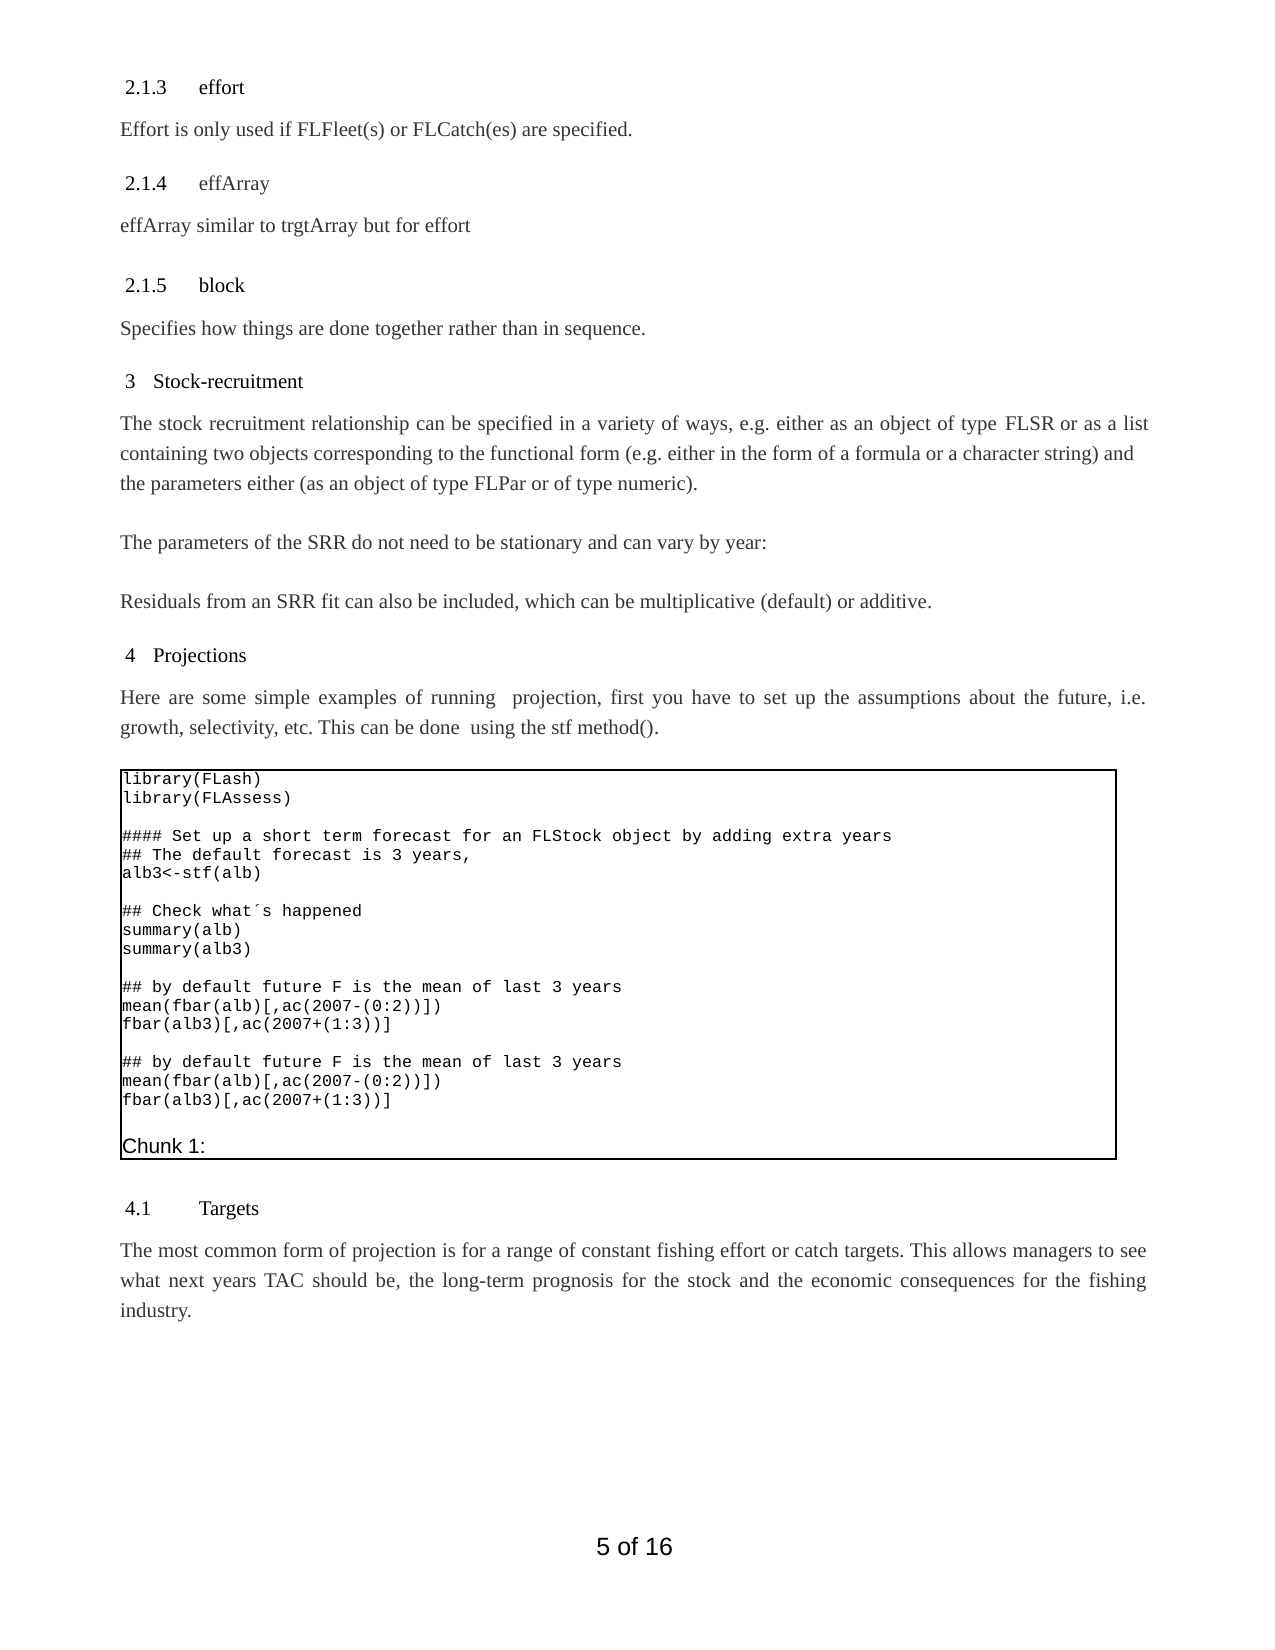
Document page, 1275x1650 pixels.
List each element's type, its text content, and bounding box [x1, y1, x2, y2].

text fbar(alb3)[,ac(2007+(1:3))] [122, 1016, 1115, 1035]
text summary(alb) [122, 922, 1115, 941]
subtitle Projections [120, 643, 1149, 667]
text effArray similar to trgtArray but for effort [120, 207, 1149, 237]
text library(FLAssess) [122, 790, 1115, 808]
subtitle effArray [120, 171, 1149, 195]
text alb3<-stf(alb) [122, 865, 1115, 884]
subtitle effort [120, 75, 1149, 99]
text ## by default future F is the mean of last 3 years [122, 1054, 1115, 1072]
text Residuals from an SRR fit can also be included, which can be multiplicative (default) or additive. [120, 584, 1149, 613]
subtitle Stock-recruitment [120, 369, 1149, 393]
text ## Check what´s happened [122, 903, 1115, 922]
text summary(alb3) [122, 941, 1115, 959]
text The most common form of projection is for a range of constant fishing effort or catch targets. This allows managers to see what next years TAC should be, the long-term prognosis for the stock and the economic consequences for the fishing industry. [120, 1233, 1149, 1322]
text Effort is only used if FLFleet(s) or FLCatch(es) are specified. [120, 111, 1149, 141]
text library(FLash) [122, 771, 1115, 790]
text The parameters of the SRR do not need to be stationary and can vary by year: [120, 524, 1149, 554]
subtitle Targets [120, 1196, 1149, 1220]
text mean(fbar(alb)[,ac(2007-(0:2))]) [122, 1072, 1115, 1091]
text mean(fbar(alb)[,ac(2007-(0:2))]) [122, 997, 1115, 1016]
text Chunk 1: [122, 1134, 1115, 1158]
text ## by default future F is the mean of last 3 years [122, 978, 1115, 997]
text fbar(alb3)[,ac(2007+(1:3))] [122, 1091, 1115, 1110]
text The stock recruitment relationship can be specified in a variety of ways, e.g. either as an object of type FLSR or as a list containing two objects corresponding to the functional form (e.g. either in the form of a formula or a character string) and [120, 406, 1149, 465]
text the parameters either (as an object of type FLPar or of type numeric). [120, 465, 1149, 495]
text ## The default forecast is 3 years, [122, 846, 1115, 865]
text #### Set up a short term forecast for an FLStock object by adding extra years [122, 827, 1115, 846]
subtitle block [120, 273, 1149, 297]
text Specifies how things are done together rather than in sequence. [120, 310, 1149, 339]
text Here are some simple examples of running projection, first you have to set up the assumptions about the future, i.e. growth, selectivity, etc. This can be done using the stf method(). [120, 680, 1149, 739]
